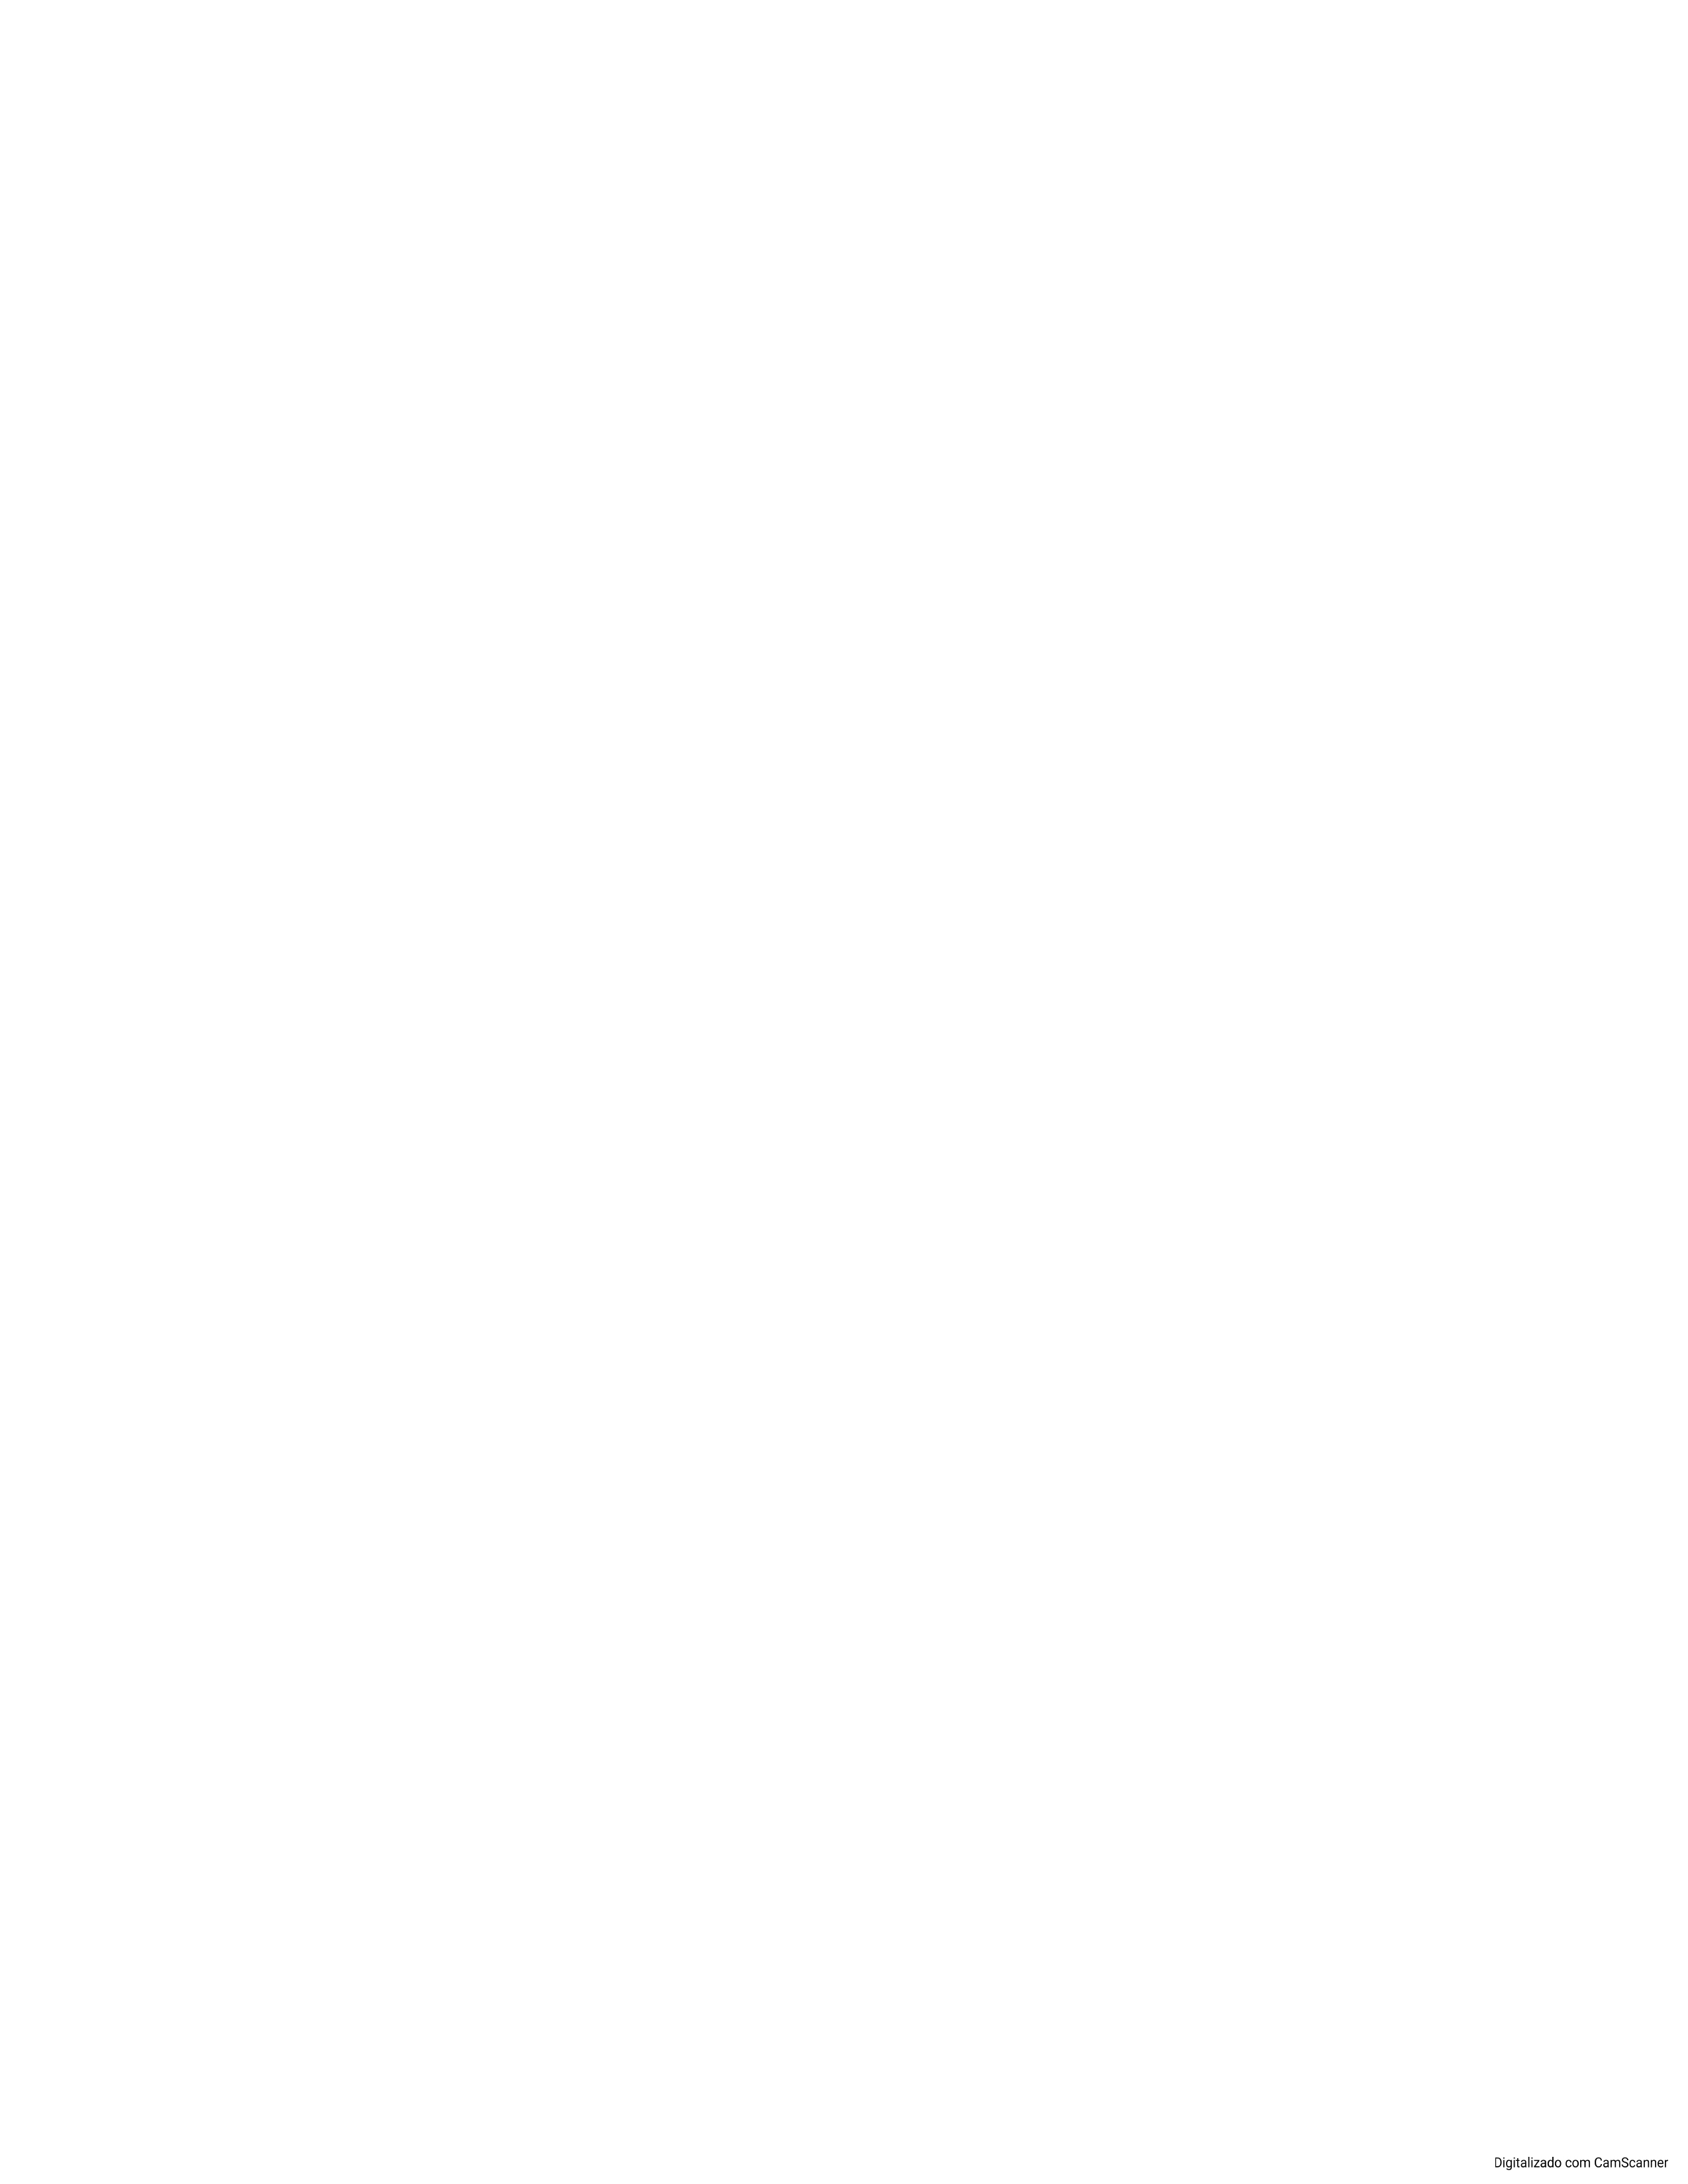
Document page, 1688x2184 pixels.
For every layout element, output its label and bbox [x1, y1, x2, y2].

picture [1495, 2156, 1668, 2170]
